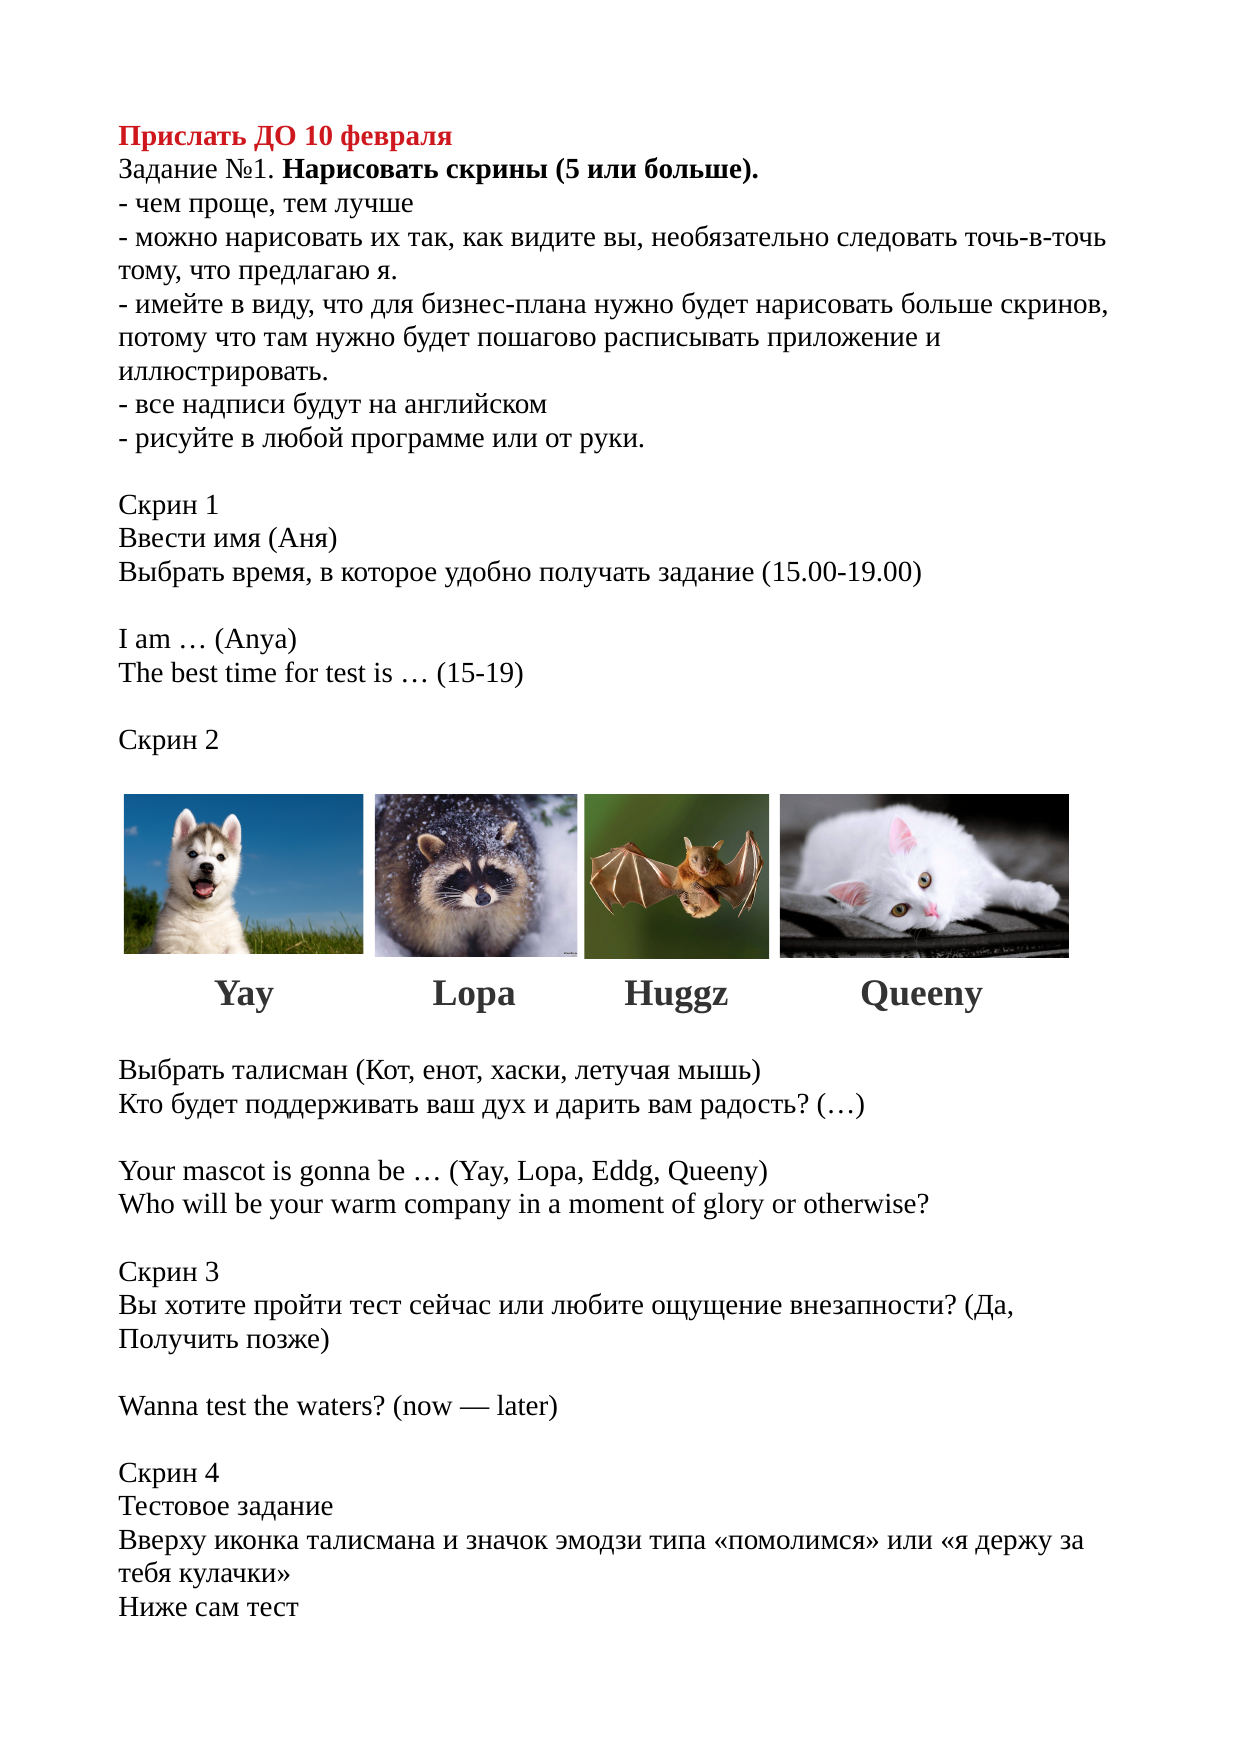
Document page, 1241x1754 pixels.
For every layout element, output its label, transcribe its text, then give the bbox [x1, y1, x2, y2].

picture [779, 794, 1069, 958]
text Wanna test the waters? (now — later) [118, 1388, 1122, 1421]
text - рисуйте в любой программе или от руки. [118, 420, 1122, 453]
table_cell Huggz [579, 964, 774, 1019]
picture [123, 794, 364, 954]
text - имейте в виду, что для бизнес-плана нужно будет нарисовать больше скринов, потому что там нужно будет пошагово расписывать приложение и иллюстрировать. [118, 286, 1122, 386]
text Вверху иконка талисмана и значок эмодзи типа «помолимся» или «я держу за тебя кулачки» [118, 1522, 1122, 1589]
text Выбрать талисман (Кот, енот, хаски, летучая мышь) [118, 1052, 1122, 1086]
text The best time for test is … (15-19) [118, 655, 1122, 688]
text Your mascot is gonna be … (Yay, Lopa, Eddg, Queeny) [118, 1153, 1122, 1187]
text Прислать ДО 10 февраля [118, 118, 1122, 152]
text Вы хотите пройти тест сейчас или любите ощущение внезапности? (Да, Получить позже) [118, 1287, 1122, 1354]
table_header [118, 789, 369, 964]
table_header [369, 789, 578, 964]
text Ниже сам тест [118, 1589, 1122, 1623]
text - все надписи будут на английском [118, 386, 1122, 420]
table_cell Lopa [369, 964, 578, 1019]
table_cell Yay [118, 964, 369, 1019]
table_cell Queeny [774, 964, 1069, 1019]
text Кто будет поддерживать ваш дух и дарить вам радость? (…) [118, 1086, 1122, 1119]
text Тестовое задание [118, 1488, 1122, 1522]
text - чем проще, тем лучше [118, 185, 1122, 219]
text Скрин 3 [118, 1254, 1122, 1287]
table_header [774, 789, 1069, 964]
text Who will be your warm company in a moment of glory or otherwise? [118, 1187, 1122, 1220]
picture [374, 794, 578, 957]
text Выбрать время, в которое удобно получать задание (15.00-19.00) [118, 554, 1122, 588]
text Ввести имя (Аня) [118, 521, 1122, 554]
text I am … (Anya) [118, 621, 1122, 655]
text Скрин 2 [118, 722, 1122, 755]
text - можно нарисовать их так, как видите вы, необязательно следовать точь-в-точь тому, что предлагаю я. [118, 219, 1122, 286]
picture [584, 794, 770, 959]
text Скрин 1 [118, 487, 1122, 521]
table_header [579, 789, 774, 964]
text Скрин 4 [118, 1455, 1122, 1488]
text Задание №1. Нарисовать скрины (5 или больше). [118, 152, 1122, 185]
